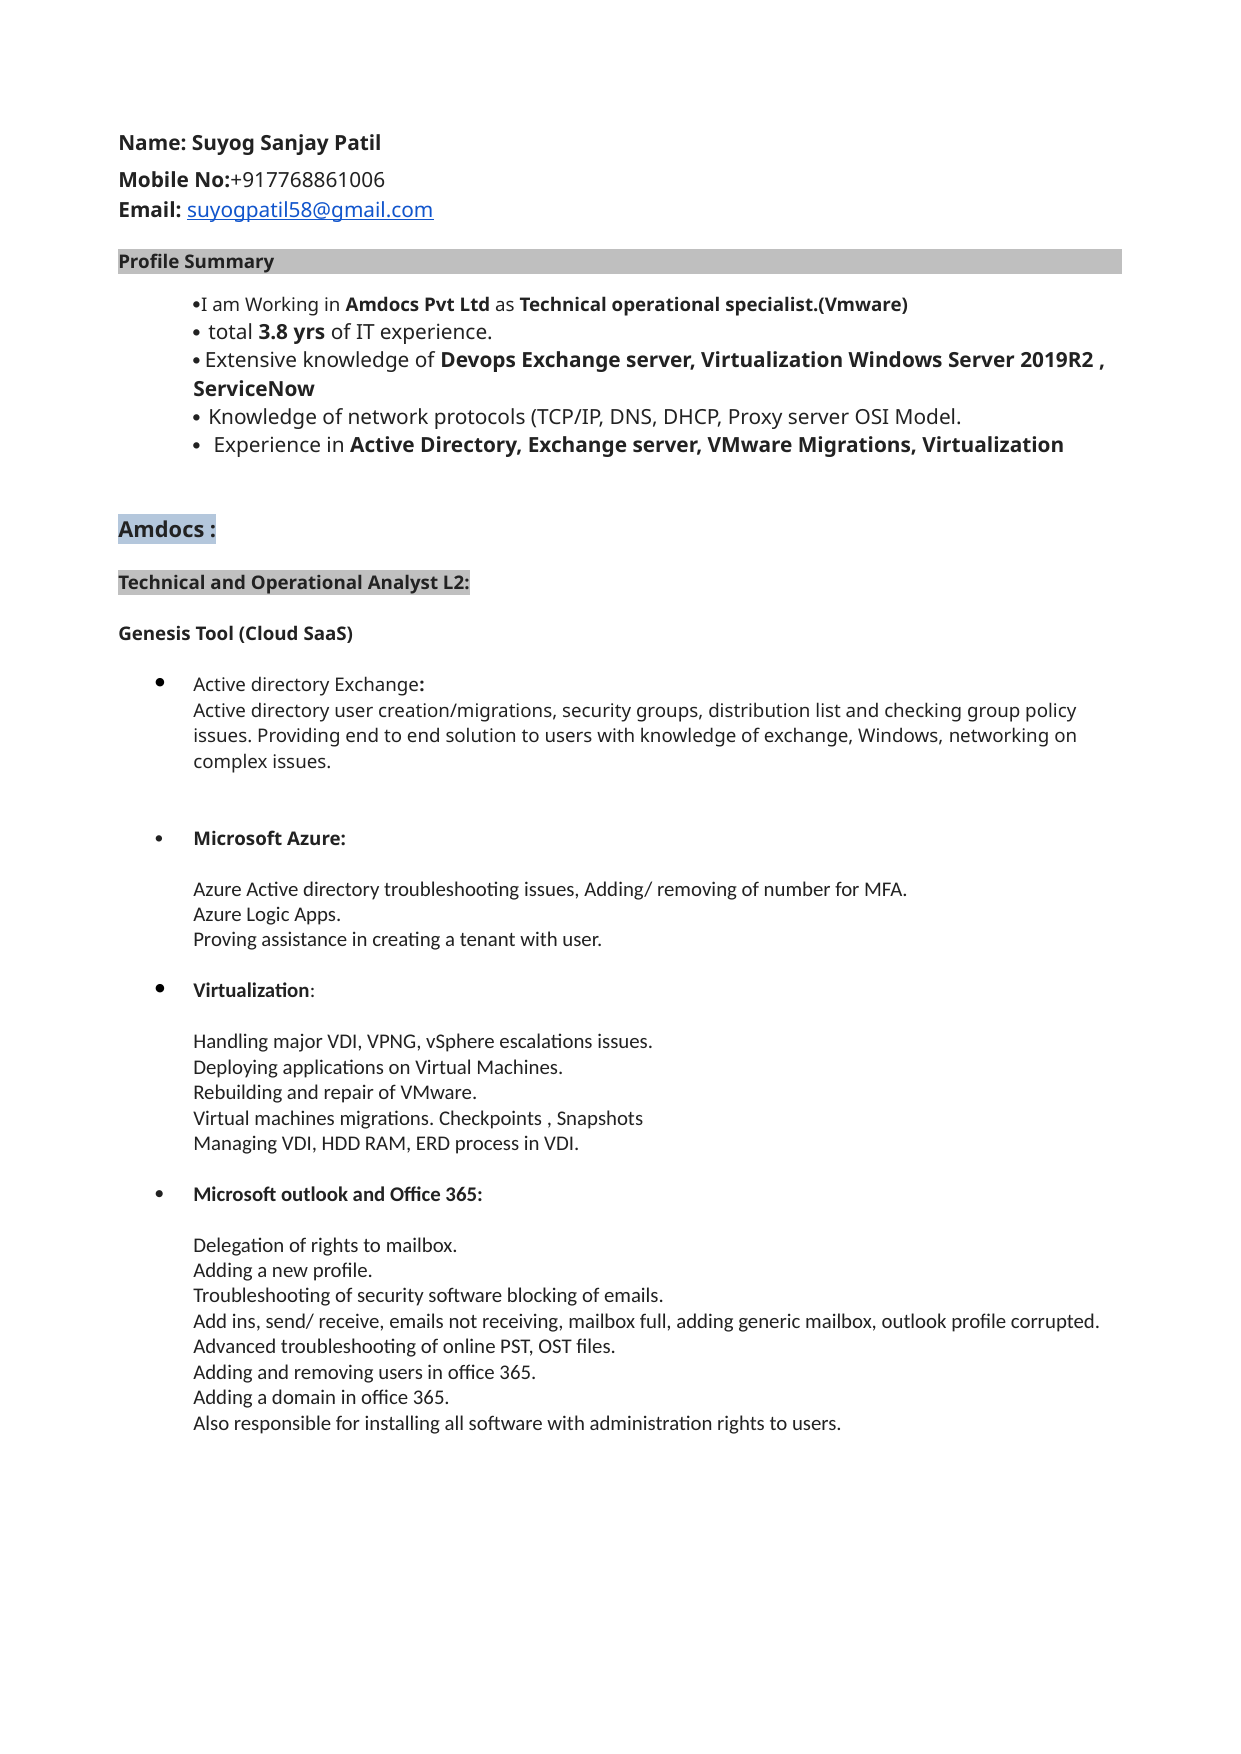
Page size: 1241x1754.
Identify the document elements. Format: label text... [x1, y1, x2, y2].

text Azure Logic Apps. [193, 901, 1122, 927]
text Adding a domain in office 365. [193, 1384, 1122, 1410]
text Email: suyogpatil58@gmail.com [118, 195, 1122, 223]
list Active directory user creation/migrations, security groups, distribution list and checking group policy issues. Providing end to end solution to users with knowledge of exchange, Windows, networking on complex issues. [193, 697, 1122, 774]
text Troubleshooting of security software blocking of emails. [193, 1283, 1122, 1308]
list Active directory Exchange: [156, 672, 1122, 697]
list Microsoft outlook and Office 365: [156, 1181, 1122, 1206]
text ·I am Working in Amdocs Pvt Ltd as Technical operational specialist.(Vmware) [193, 291, 1122, 317]
text Managing VDI, HDD RAM, ERD process in VDI. [193, 1130, 1122, 1156]
text Handling major VDI, VPNG, vSphere escalations issues. [193, 1028, 1122, 1054]
text · total 3.8 yrs of IT experience. [193, 317, 1122, 345]
text Name: Suyog Sanjay Patil [118, 128, 1122, 156]
text Proving assistance in creating a tenant with user. [193, 927, 1122, 952]
text · Experience in Active Directory, Exchange server, VMware Migrations, Virtualization [193, 431, 1122, 459]
text Amdocs : [118, 514, 1122, 544]
text Adding a new profile. [193, 1257, 1122, 1283]
text Delegation of rights to mailbox. [193, 1232, 1122, 1257]
text Azure Active directory troubleshooting issues, Adding/ removing of number for MFA. [193, 876, 1122, 901]
text Adding and removing users in office 365. [193, 1359, 1122, 1384]
text Advanced troubleshooting of online PST, OST files. [193, 1333, 1122, 1359]
text Deploying applications on Virtual Machines. [193, 1054, 1122, 1079]
list Virtualization: [156, 977, 1122, 1003]
text Technical and Operational Analyst L2: [118, 569, 1122, 595]
text · Extensive knowledge of Devops Exchange server, Virtualization Windows Server 2019R2 , ServiceNow [193, 345, 1122, 402]
text Add ins, send/ receive, emails not receiving, mailbox full, adding generic mailbox, outlook profile corrupted. [193, 1308, 1122, 1333]
text · Knowledge of network protocols (TCP/IP, DNS, DHCP, Proxy server OSI Model. [193, 402, 1122, 431]
text Rebuilding and repair of VMware. [193, 1079, 1122, 1105]
text Profile Summary [118, 249, 1122, 274]
list Microsoft Azure: [156, 825, 1122, 850]
text Virtual machines migrations. Checkpoints , Snapshots [193, 1105, 1122, 1130]
text Also responsible for installing all software with administration rights to users. [193, 1410, 1122, 1435]
text Mobile No:+917768861006 [118, 166, 1122, 194]
text Genesis Tool (Cloud SaaS) [118, 595, 1122, 646]
